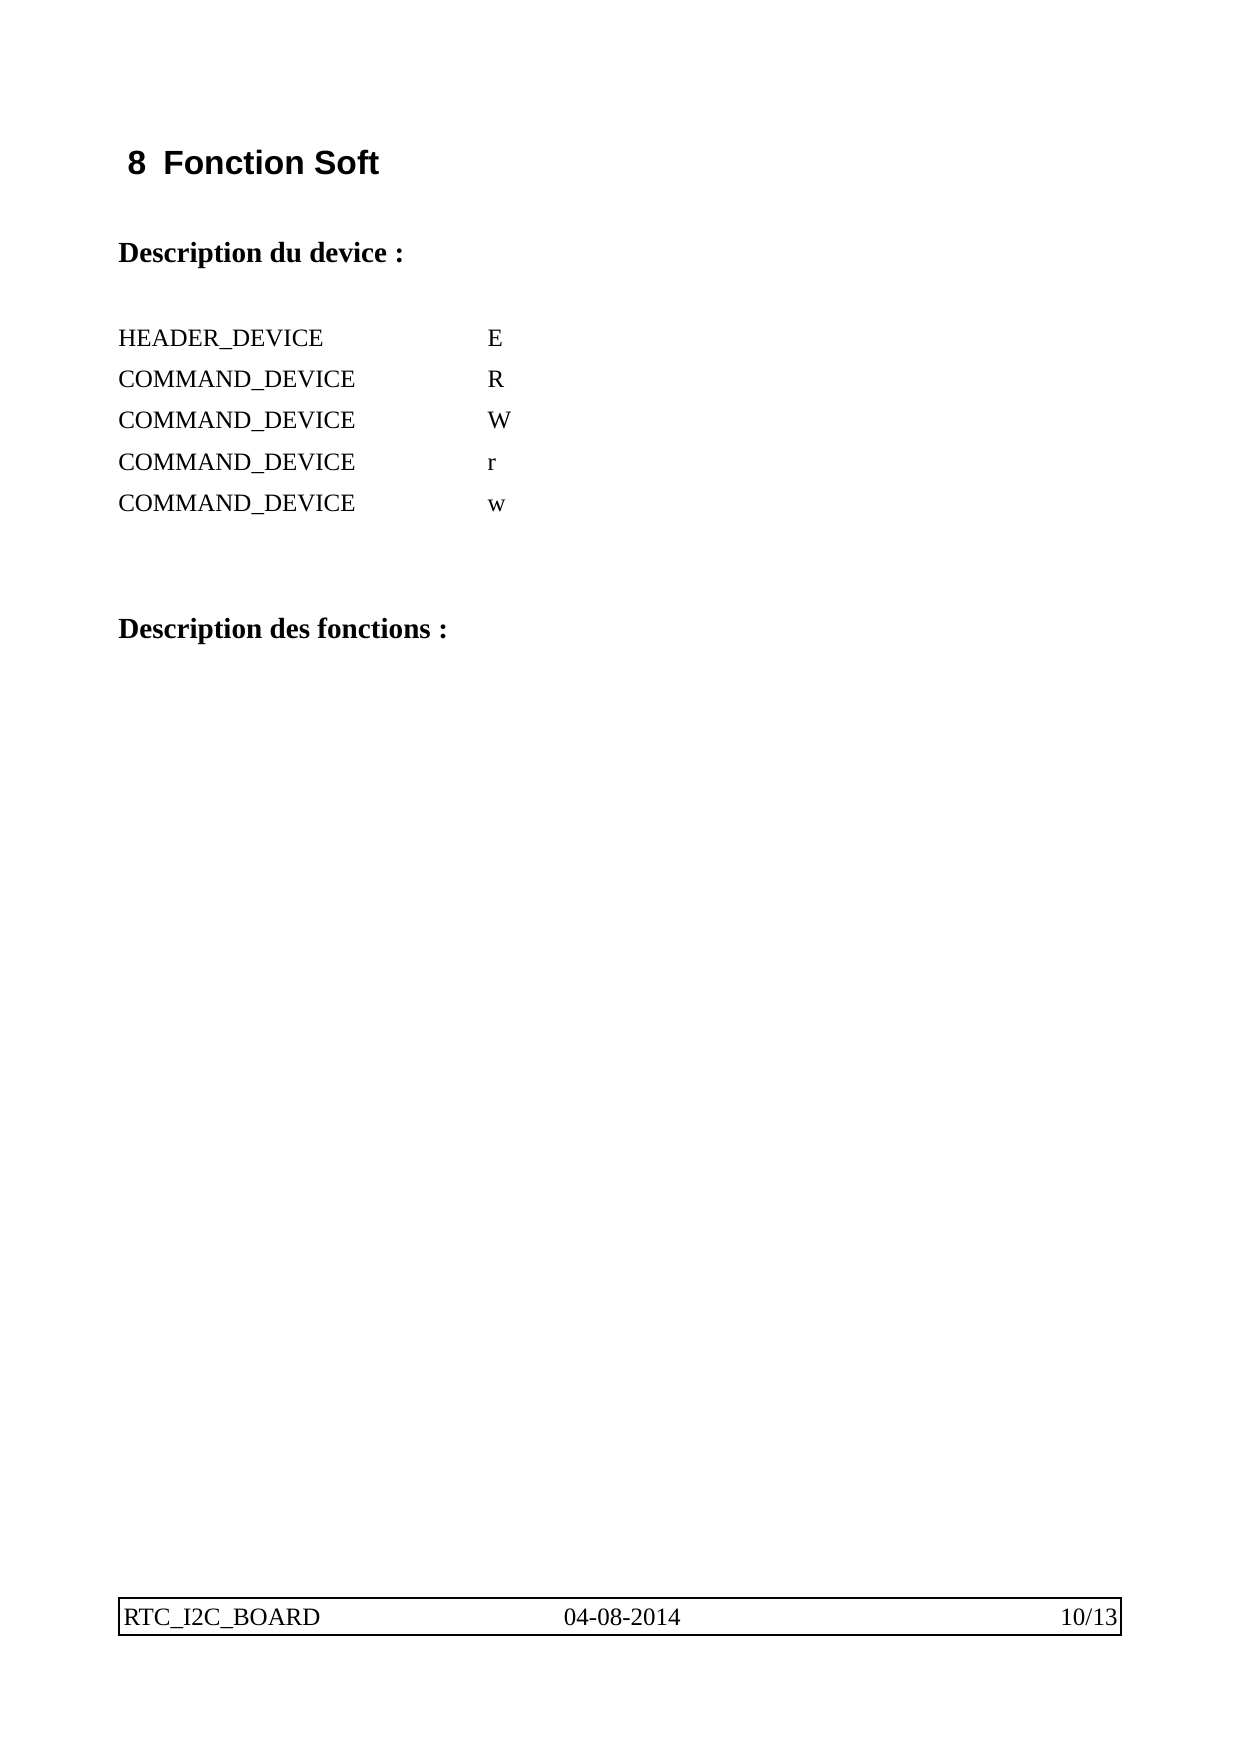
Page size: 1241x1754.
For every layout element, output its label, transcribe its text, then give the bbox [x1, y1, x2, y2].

text COMMAND_DEVICE r [118, 447, 1122, 475]
text Description du device : [118, 236, 1122, 269]
text Description des fonctions : [118, 612, 1122, 645]
text COMMAND_DEVICE W [118, 405, 1122, 434]
subtitle Fonction Soft [118, 143, 1122, 182]
text HEADER_DEVICE E [118, 323, 1122, 352]
text COMMAND_DEVICE w [118, 488, 1122, 517]
text COMMAND_DEVICE R [118, 364, 1122, 393]
